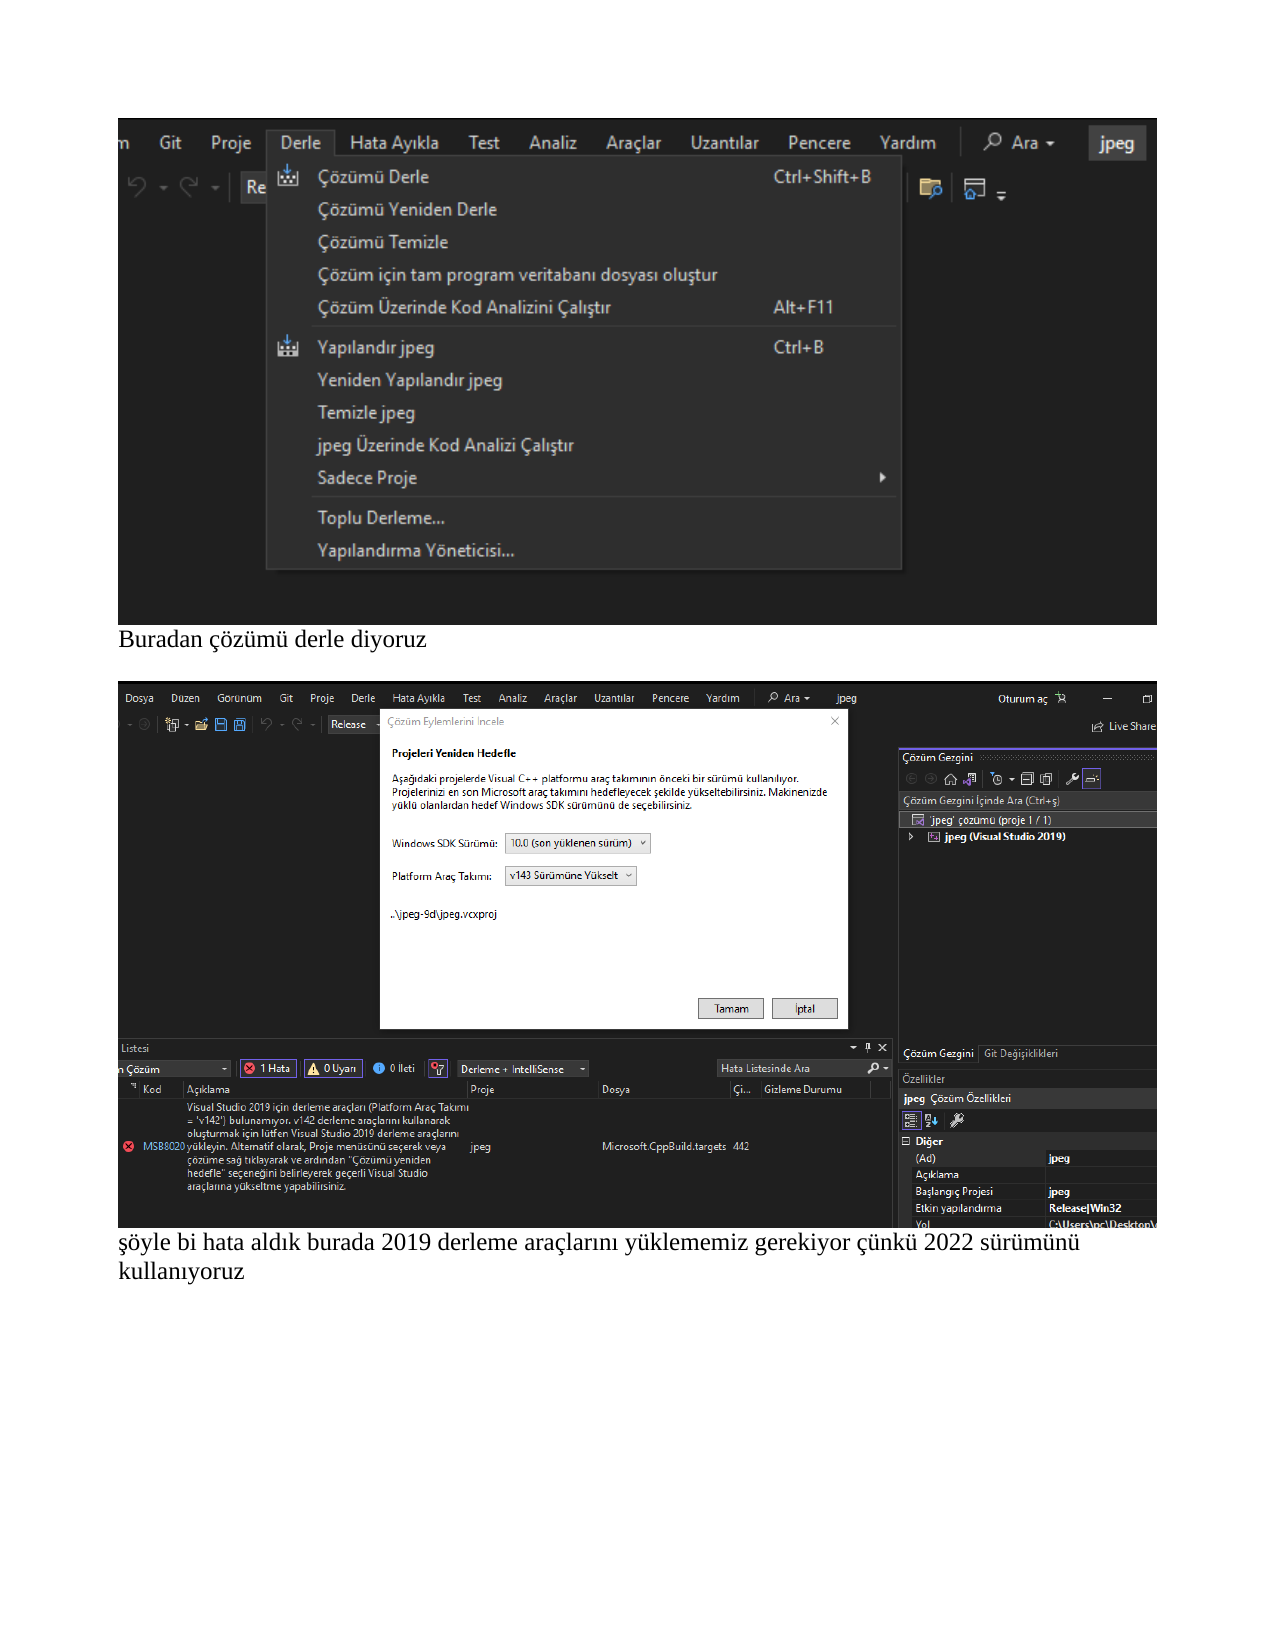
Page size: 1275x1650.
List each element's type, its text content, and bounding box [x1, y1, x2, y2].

text şöyle bi hata aldık burada 2019 derleme araçlarını yüklememiz gerekiyor çünkü 2022 sürümünü kullanıyoruz [118, 1228, 1157, 1285]
picture [118, 681, 1157, 1228]
picture [118, 118, 1157, 625]
text Buradan çözümü derle diyoruz [118, 625, 1157, 653]
